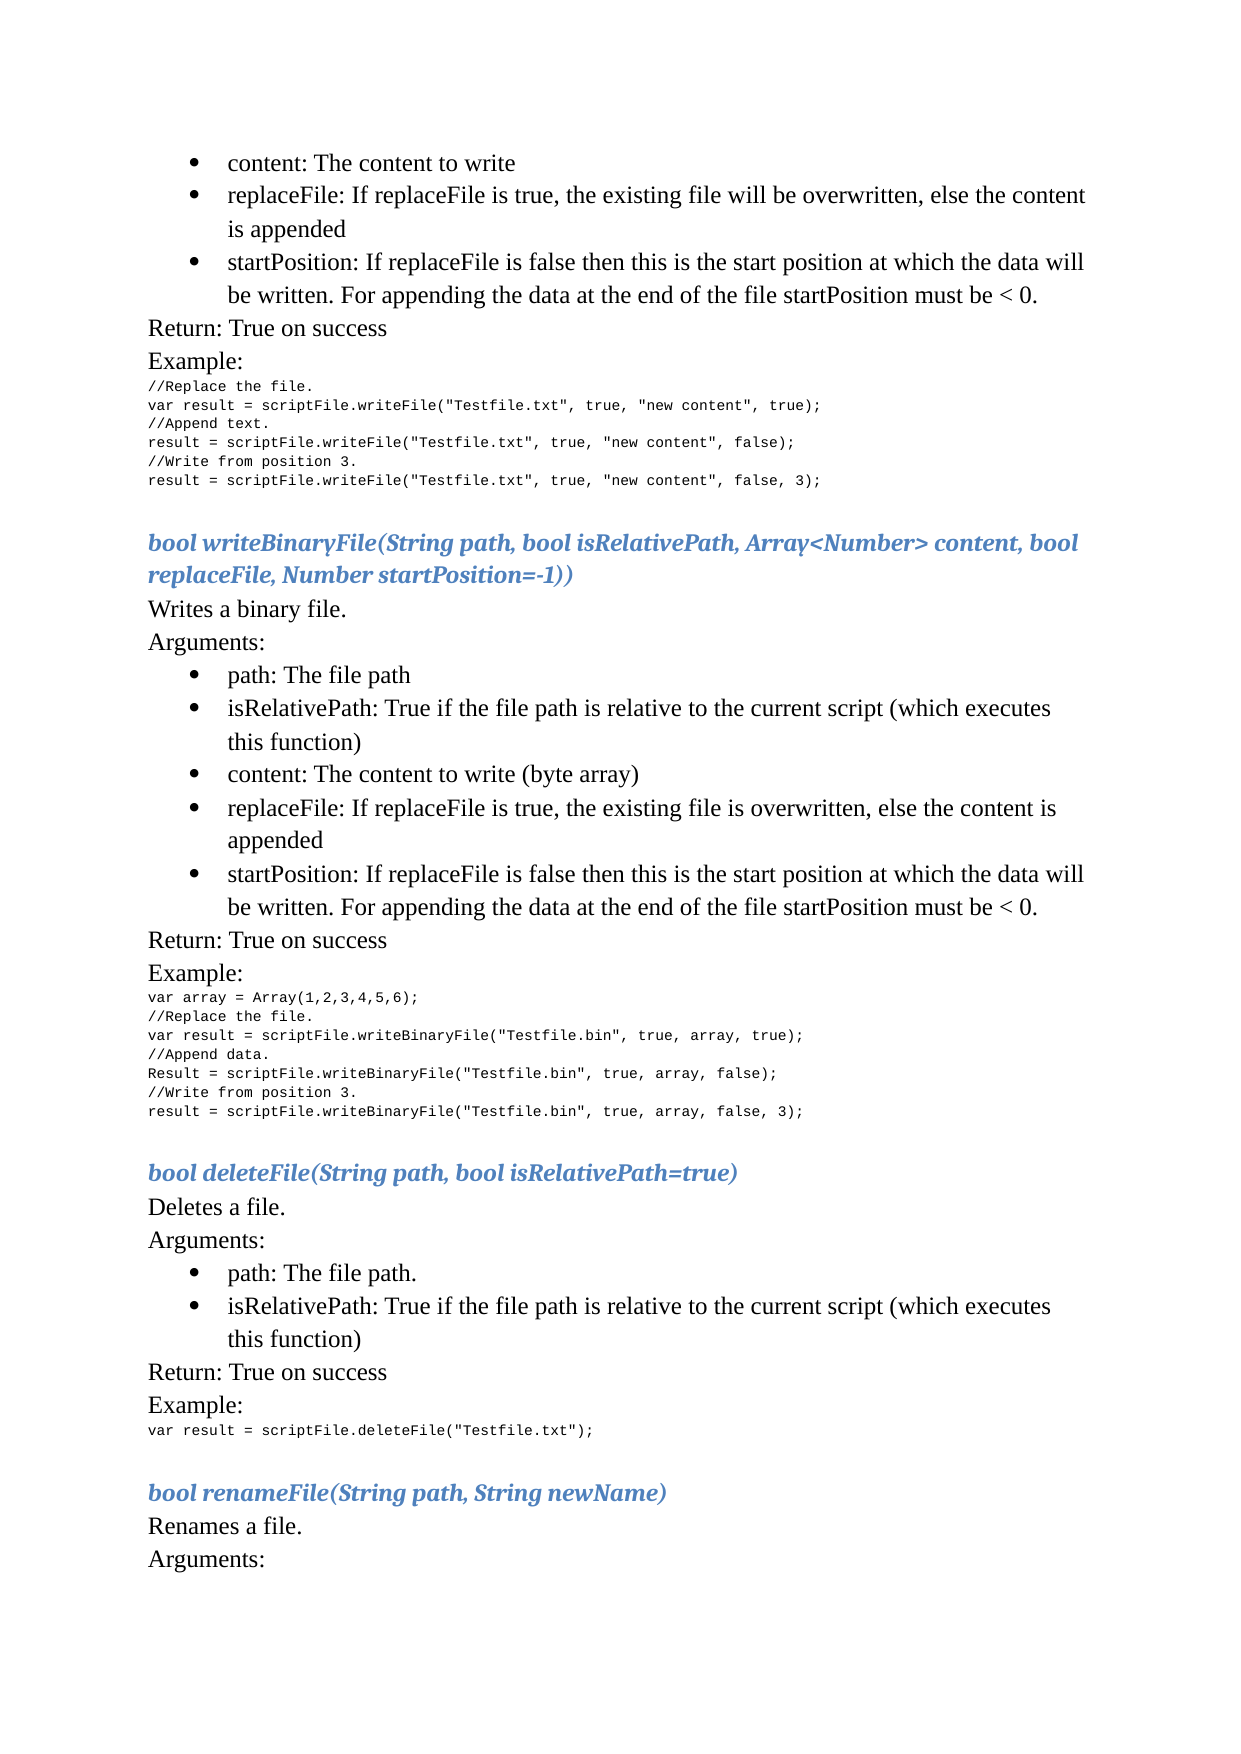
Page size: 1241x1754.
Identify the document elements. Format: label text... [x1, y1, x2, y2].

subtitle bool writeBinaryFile(String path, bool isRelativePath, Array<Number> content, bool replaceFile, Number startPosition=-1)) [148, 528, 1093, 590]
text var array = Array(1,2,3,4,5,6); [148, 991, 1093, 1007]
text Example: [148, 958, 1093, 986]
text Arguments: [148, 1544, 1093, 1573]
list content: The content to write [190, 148, 1093, 176]
text Return: True on success [148, 925, 1093, 953]
text Arguments: [148, 1225, 1093, 1254]
text result = scriptFile.writeBinaryFile("Testfile.bin", true, array, false, 3); [148, 1104, 1093, 1121]
text //Replace the file. [148, 379, 1093, 395]
list path: The file path [190, 661, 1093, 689]
list isRelativePath: True if the file path is relative to the current script (which executes this function) [190, 693, 1093, 755]
list replaceFile: If replaceFile is true, the existing file will be overwritten, else the content is appended [190, 181, 1093, 242]
list isRelativePath: True if the file path is relative to the current script (which executes this function) [190, 1291, 1093, 1353]
text var result = scriptFile.writeBinaryFile("Testfile.bin", true, array, true); [148, 1029, 1093, 1045]
text Example: [148, 346, 1093, 374]
subtitle bool deleteFile(String path, bool isRelativePath=true) [148, 1159, 1093, 1188]
text Result = scriptFile.writeBinaryFile("Testfile.bin", true, array, false); [148, 1067, 1093, 1083]
text Deletes a file. [148, 1192, 1093, 1221]
subtitle bool renameFile(String path, String newName) [148, 1478, 1093, 1507]
list path: The file path. [190, 1258, 1093, 1287]
text Renames a file. [148, 1511, 1093, 1540]
text Example: [148, 1391, 1093, 1419]
text var result = scriptFile.deleteFile("Testfile.txt"); [148, 1423, 1093, 1440]
text var result = scriptFile.writeFile("Testfile.txt", true, "new content", true); [148, 398, 1093, 414]
text result = scriptFile.writeFile("Testfile.txt", true, "new content", false); [148, 436, 1093, 452]
text result = scriptFile.writeFile("Testfile.txt", true, "new content", false, 3); [148, 473, 1093, 490]
text //Write from position 3. [148, 1086, 1093, 1102]
text Return: True on success [148, 313, 1093, 341]
text Return: True on success [148, 1357, 1093, 1386]
text //Replace the file. [148, 1010, 1093, 1026]
list content: The content to write (byte array) [190, 759, 1093, 788]
list startPosition: If replaceFile is false then this is the start position at which the data will be written. For appending the data at the end of the file startPosition must be < 0. [190, 859, 1093, 920]
text //Write from position 3. [148, 454, 1093, 471]
text //Append data. [148, 1048, 1093, 1064]
text //Append text. [148, 417, 1093, 433]
text Writes a binary file. [148, 594, 1093, 623]
text Arguments: [148, 627, 1093, 656]
list startPosition: If replaceFile is false then this is the start position at which the data will be written. For appending the data at the end of the file startPosition must be < 0. [190, 247, 1093, 308]
list replaceFile: If replaceFile is true, the existing file is overwritten, else the content is appended [190, 793, 1093, 854]
